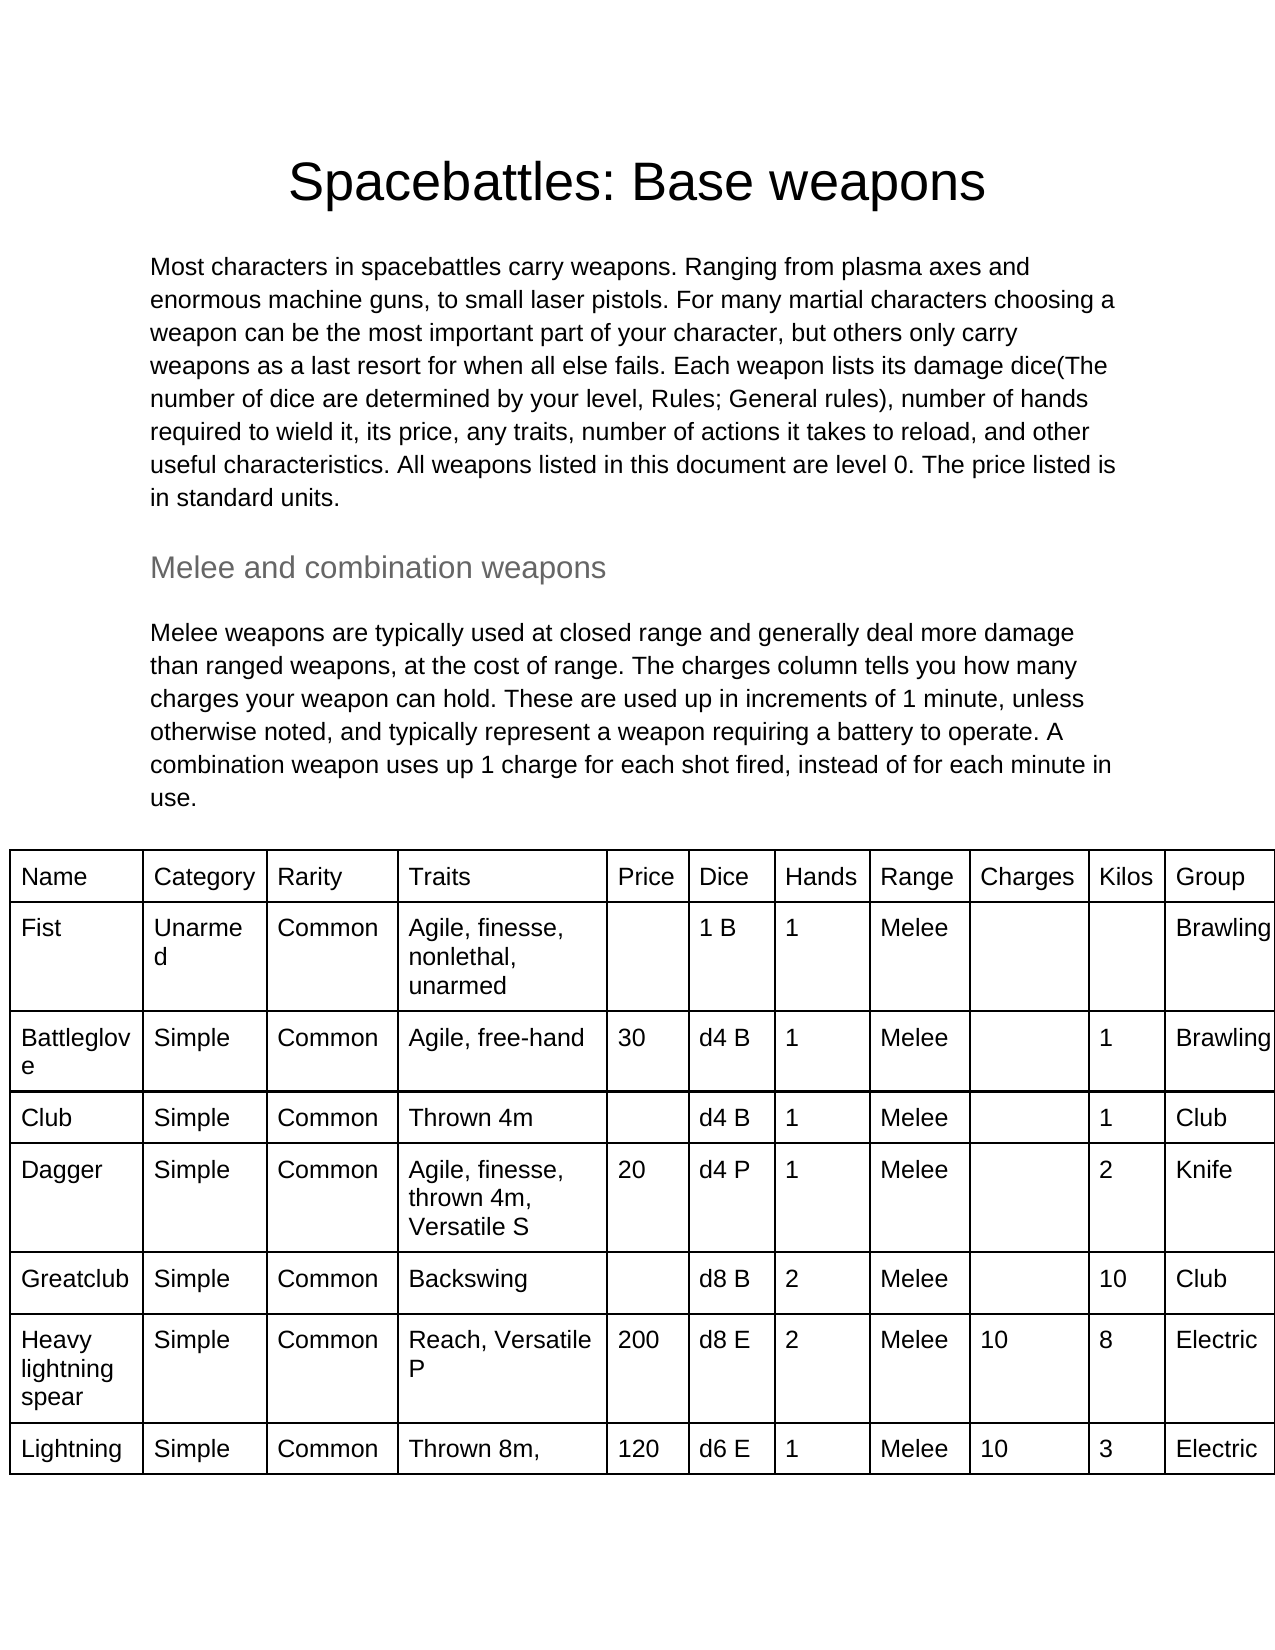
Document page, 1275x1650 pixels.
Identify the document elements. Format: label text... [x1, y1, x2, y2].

table_cell Lightning [11, 1424, 142, 1473]
table_cell Simple [144, 1424, 266, 1473]
table_header Price [608, 851, 688, 901]
table_cell Heavy lightning spear [11, 1315, 142, 1422]
table_cell 1 [776, 1144, 869, 1251]
table_cell d4 B [690, 1012, 774, 1090]
table_cell 2 [776, 1315, 869, 1422]
table_cell d8 E [690, 1315, 774, 1422]
table_header Rarity [268, 851, 397, 901]
table_cell d6 E [690, 1424, 774, 1473]
table_cell Common [268, 1424, 397, 1473]
table_header Charges [971, 851, 1088, 901]
table_cell [1090, 903, 1164, 1010]
table_header Category [144, 851, 266, 901]
table_cell Club [1166, 1093, 1274, 1142]
table_cell Common [268, 1093, 397, 1142]
table_cell Melee [871, 1012, 969, 1090]
table_cell 10 [971, 1315, 1088, 1422]
table_cell 10 [971, 1424, 1088, 1473]
table_cell Fist [11, 903, 142, 1010]
table_cell Simple [144, 1012, 266, 1090]
table_cell Melee [871, 1424, 969, 1473]
table_cell [971, 1144, 1088, 1251]
table_cell Knife [1166, 1144, 1274, 1251]
table_cell Thrown 8m, [399, 1424, 606, 1473]
table_header Hands [776, 851, 869, 901]
table_cell Unarmed [144, 903, 266, 1010]
table_header Group [1166, 851, 1274, 901]
table_cell Reach, Versatile P [399, 1315, 606, 1422]
table_cell Backswing [399, 1253, 606, 1312]
table_cell Thrown 4m [399, 1093, 606, 1142]
table_cell Brawling [1166, 903, 1274, 1010]
table_cell Electric [1166, 1315, 1274, 1422]
table_cell Battleglove [11, 1012, 142, 1090]
table_cell Brawling [1166, 1012, 1274, 1090]
table_cell 1 [776, 1093, 869, 1142]
table_cell Dagger [11, 1144, 142, 1251]
table_cell d8 B [690, 1253, 774, 1312]
table_cell 30 [608, 1012, 688, 1090]
table_cell [971, 1093, 1088, 1142]
subtitle Melee and combination weapons [150, 549, 1125, 585]
table_cell Simple [144, 1093, 266, 1142]
table_cell Common [268, 1012, 397, 1090]
table_cell [608, 1093, 688, 1142]
table_cell 1 [776, 1424, 869, 1473]
table_cell Common [268, 1315, 397, 1422]
table_cell Melee [871, 1315, 969, 1422]
table_cell 1 [1090, 1012, 1164, 1090]
table_cell Simple [144, 1253, 266, 1312]
table_cell 1 [776, 1012, 869, 1090]
table_cell 10 [1090, 1253, 1164, 1312]
table_cell [971, 903, 1088, 1010]
table_cell Simple [144, 1144, 266, 1251]
table_header Dice [690, 851, 774, 901]
table_cell 3 [1090, 1424, 1164, 1473]
table_cell [608, 903, 688, 1010]
table_cell 200 [608, 1315, 688, 1422]
table_cell 2 [776, 1253, 869, 1312]
table_header Traits [399, 851, 606, 901]
table_cell [971, 1012, 1088, 1090]
table_cell 1 [776, 903, 869, 1010]
table_cell [608, 1253, 688, 1312]
table_cell 20 [608, 1144, 688, 1251]
table_cell Common [268, 903, 397, 1010]
table_cell Greatclub [11, 1253, 142, 1312]
table_cell 120 [608, 1424, 688, 1473]
table_cell d4 B [690, 1093, 774, 1142]
table_cell Common [268, 1144, 397, 1251]
table_cell Electric [1166, 1424, 1274, 1473]
table_cell [971, 1253, 1088, 1312]
table_cell 1 B [690, 903, 774, 1010]
table_cell Melee [871, 1093, 969, 1142]
text Most characters in spacebattles carry weapons. Ranging from plasma axes and enormous machine guns, to small laser pistols. For many martial characters choosing a weapon can be the most important part of your character, but others only carry weapons as a last resort for when all else fails. Each weapon lists its damage dice(The number of dice are determined by your level, Rules; General rules), number of hands required to wield it, its price, any traits, number of actions it takes to reload, and other useful characteristics. All weapons listed in this document are level 0. The price listed is in standard units. [150, 252, 1125, 511]
table_cell Club [11, 1093, 142, 1142]
table_cell Club [1166, 1253, 1274, 1312]
title Spacebattles: Base weapons [150, 150, 1125, 212]
table_cell Simple [144, 1315, 266, 1422]
table_cell Agile, finesse, nonlethal, unarmed [399, 903, 606, 1010]
table_cell 8 [1090, 1315, 1164, 1422]
table_cell 1 [1090, 1093, 1164, 1142]
table_header Kilos [1090, 851, 1164, 901]
table_cell Agile, free-hand [399, 1012, 606, 1090]
table_cell 2 [1090, 1144, 1164, 1251]
table_header Name [11, 851, 142, 901]
table_cell Agile, finesse, thrown 4m, Versatile S [399, 1144, 606, 1251]
table_cell d4 P [690, 1144, 774, 1251]
table_header Range [871, 851, 969, 901]
table_cell Melee [871, 1253, 969, 1312]
table_cell Melee [871, 1144, 969, 1251]
table_cell Melee [871, 903, 969, 1010]
table_cell Common [268, 1253, 397, 1312]
text Melee weapons are typically used at closed range and generally deal more damage than ranged weapons, at the cost of range. The charges column tells you how many charges your weapon can hold. These are used up in increments of 1 minute, unless otherwise noted, and typically represent a weapon requiring a battery to operate. A combination weapon uses up 1 charge for each shot fired, instead of for each minute in use. [150, 618, 1125, 812]
